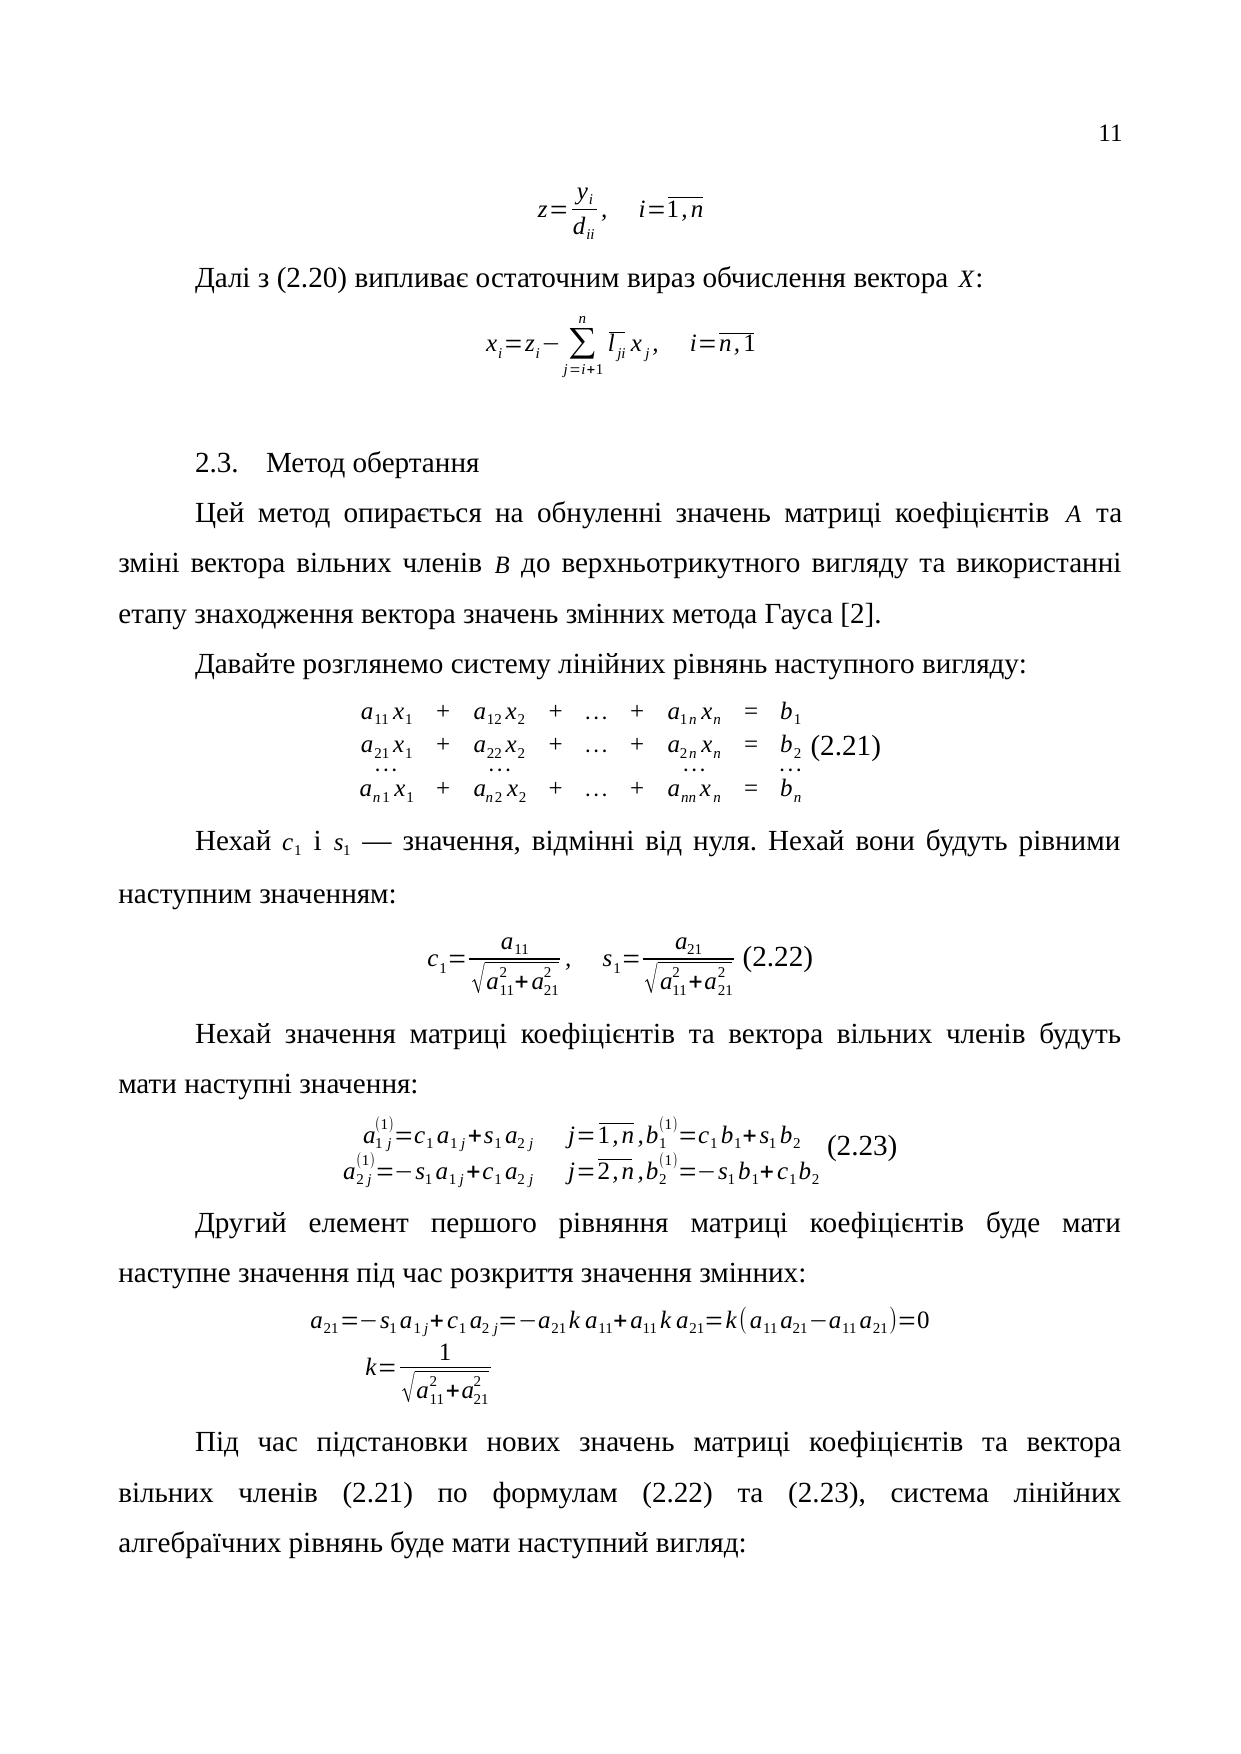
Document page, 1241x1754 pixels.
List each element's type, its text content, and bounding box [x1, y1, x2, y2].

text Давайте розглянемо систему лінійних рівнянь наступного вигляду: [118, 646, 1122, 679]
text Нехай і — значення, відмінні від нуля. Нехай вони будуть рівними наступним значенням: [118, 823, 1122, 909]
text (2.22) [118, 926, 1122, 999]
text (2.21) [118, 696, 1122, 806]
text Далі з (2.20) випливає остаточним вираз обчислення вектора : [118, 260, 1122, 294]
text (2.23) [118, 1116, 1122, 1188]
text Нехай значення матриці коефіцієнтів та вектора вільних членів будуть мати наступні значення: [118, 1016, 1122, 1099]
text Другий елемент першого рівняння матриці коефіцієнтів буде мати наступне значення під час розкриття значення змінних: [118, 1205, 1122, 1289]
text Під час підстановки нових значень матриці коефіцієнтів та вектора вільних членів (2.21) по формулам (2.22) та (2.23), система лінійних алгебраїчних рівнянь буде мати наступний вигляд: [118, 1424, 1122, 1558]
text 2.3. Метод обертання [118, 445, 1122, 478]
text Цей метод опирається на обнуленні значень матриці коефіцієнтів та зміні вектора вільних членів до верхньотрикутного вигляду та використанні етапу знаходження вектора значень змінних метода Гауса [2]. [118, 495, 1122, 629]
